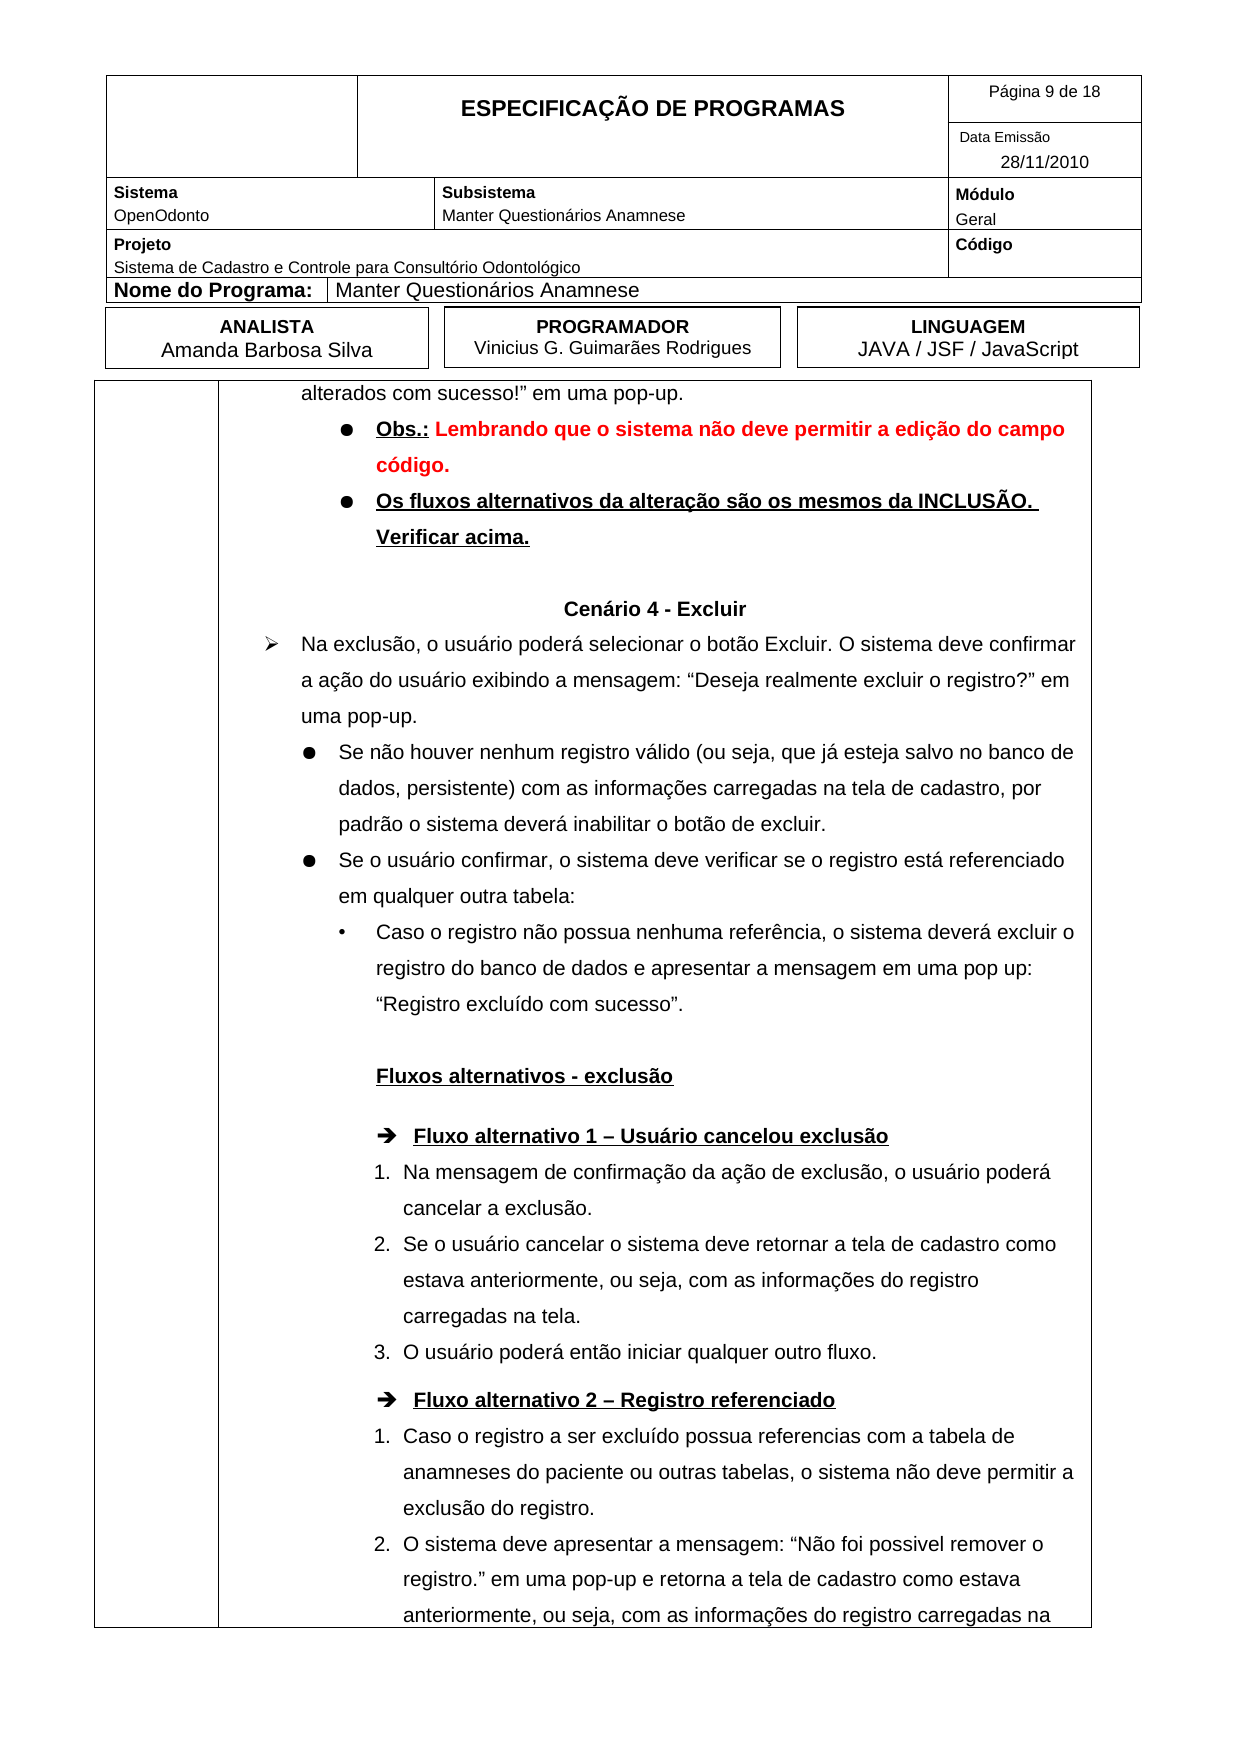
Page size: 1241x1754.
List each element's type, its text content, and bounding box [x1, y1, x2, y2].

table_header [95, 381, 218, 1627]
table_header Apresentar ao usuário a tela de cadastro de questionários de anamnese. Usuário. Tela principal – menu Cadastro – Anamnese - Questionário Fluxos Principais Obs. O Código do cadastro só será gerado após a inserção e não poderá ser alterado. Sistema apresenta a tela de cadastro de questionários com os campos: Código ( autoincremento gerado automaticamente pelo sistema) – campo inabilitado para edição Nome (campo livre obrigatório) – possui no mínimo 4 e no máximo 45 caracteres Descrição (campo livre) – possui no máximo 100 caracteres Fluxo Alternativo – Usuário não está logado no sistema Usuário clica na tela principal no menu Cadastro – Anamnese – Questionário. O sistema deverá filtrar as requisições de URL que contenham /cadastro/... verificando a autenticação do usuário. Caso o usuário esteja autenticado, a requisição prossegue normalmente. Caso o usuário não esteja autenticado, o sistema redireciona para tela de login, e após a autenticação, para a tela principal. Cenário 1 - Incluir Caso o usuário esteja efetuando um novo cadastro, após preencher os dados, ele seleciona o botão Salvar ou digitar a tecla “enter” (desde que o foco do cursor esteja no campo Nome – campo 'input'). O sistema persiste os dados no banco de dados e exibe mensagem de confirmação “Cadastro efetuado com sucesso”. Fluxos alternativos – inclusão: Fluxo Alternativo 1 – Usuário não preencheu os dados obrigatórios Ao selecionar o botão salvar, o sistema deverá primeiramente validar os campos obrigatórios. Se o sistema verificar que o campo obrigatório Nome não foi preenchido ou se contém conteúdo vazio (espaços). Sistema apresenta mensagem em uma pop up: “Campos obrigatórios não preenchidos.” e retorna a tela de cadastro. Caso o campo esteja nulo o sistema indica acima dos campos obrigatórios não preenchidos a mensagem: “* O valor esta nulo.” Caso o campo esteja com conteúdo vazio (espaços) o sistema indica acima dos campos a mensagem: “* O valor esta vazio.” Se mesmo removendo espaços excedentes o conteúdo do campo seja vazio (espaços) o sistema indica acima dos campos a mensagem: “* O valor tem conteúdo vazio.” Fluxo Alternativo 2 – Campos Preenchidos Inválidos Ao clicar no botão Salvar ou digitar a tecla “enter”, o sistema deverá validar se o campo Nome foi preenchido com valores válidos. Caso os campos não passem pelas verificações, o sistema deve apresentar a mensagem em uma pop up: “Campos inválidos.”, retornar a tela de cadastro e indicar acima dos campos a mensagem correspondente. Se o sistema verificar que o campo Nome não possui o mínimo necessário deverá apresentar a mensagem: “* Valor muito curto : Minímo exigido = 'mínimo definido'”. Se o sistema verificar que o campo possui mais que o máximo permitido deverá apresentar a mensagem: “Valor muito longo : Máximo permitido = 'máximo definido'”. Cenário 2 - Recuperar Caso o usuário esteja realizando uma busca, após selecionar o botão Pesquisa: Sistema apresenta uma tela modal com os filtros para pesquisa: Descrição Código Nome E uma tabela de resultados com no máximo (os primeiros) 1000 registros cadastrados, paginando a cada pelo menos 10 registros. A tabela de resultados deve conter as colunas: Código Nome Descrição O sistema deve apresentar uma barra de scroller (rolagem), com o número de páginas, permitindo ao usuário navegar para a próxima página, para a página anterior, para uma das páginas que esteja visualizando o número e para a última ou primeira página da listagem. O usuário poderá pesquisar com nenhum, um, ou mais filtros. Os resultados da busca devem ser apresentados na tela modal em uma tabela sempre se limitando a no máximo 1000 registros independente dos filtros aplicados e sempre paginando a cada 10 registros. Em todos os casos de busca o resultado da consulta, realizada no banco de dados, deverá conter apenas os campos que serão exibidos na tabela de resultados, ou seja nesse momento não serão recuperados relacionamentos e demais dados. Além de apresentar ao usuário a quantidade de resultados encontrados e o tempo de consulta em segundos. A pesquisa do filtro por descrição e nome será feita por 'like', ou seja, o usuário poderá digitar parte do nome para efetuar a busca. Caso mais de um filtro de pesquisa seja informado, a pesquisa associará logicamente os filtros de forma complementar, ou seja um filtro 'AND' outro filtro, combinando os dois ou mais valores para pesquisa. O usuário poderá clicar no botão Buscar ou digitar a tecla 'enter' do teclado para efetuar a busca. O foco do cursor deverá estar posicionado em algum campo 'input' da tela de pesquisa para que se possa acionar a busca por meio da tecla 'enter'. Em todos os casos de busca,quando em filtros do tipo 'input' não haverá diferenciação da caixa de texto (case-insensiteve) para filtrar as consultas. Fluxos alternativos – recuperação: Fluxo Alternativo 1 – Usuário não preencheu os dados da pesquisa Caso o usuário não preencha nenhum filtro para pesquisa e clique no botão Buscar da tela modal ou digite 'enter', o sistema deve apresentar todos os registros se limitando ao máximo de 1000, como foi especificado. Fluxo Alternativo 2 – Usuário preencheu os dados da pesquisa inapropriadamente Quando o usuário clicar no botão Buscar da tela modal ou digitar 'enter', o sistema deverá validar os campos: Filtro Descrição: Deverá ser informado no mínimo 3 caracteres e no máximo 45 caracteres para a busca. Caso o usuário informe menos do que 3 caracteres, apresentar a mensagem: “* Descrição = 'valor digitado' : Valor muito curto : Minímo exigido = 3” no canto superior esquerdo da tela modal. Caso usuário informe mais do que 45 caracteres, apresentar a mensagem: “* Descrição = 'valor digitado...' : Valor muito longo : Máximo permitido = 45” no canto superior esquerdo da tela modal. Não deverá ser apresentado todo o valor que o usuário digitou, apresentar somente 10 caracteres e colocar reticências. Filtro Código: Caso o usuário informe qualquer caractere alfanumérico, apresentar a mensagem: “* Código = 'valor digitado' : Não é um numero” no canto superior esquerdo da tela modal. Filtro Nome: Deverá ser informado no mínimo 3 caracteres e no máximo 100 caracteres para a busca. Caso o usuário informe menos do que 3 caracteres, apresentar a mensagem: “* Nome = 'valor digitado' : Valor muito curto : Minímo exigido = 3” no canto superior esquerdo da tela modal. Caso usuário informe mais do que 100 caracteres, apresentar a mensagem: “* Nome = 'valor digitado...' : Valor muito longo : Máximo permitido = 100” no canto superior esquerdo da tela modal. Não deverá ser apresentado todo o valor que o usuário digitou, apresentar somente 10 caracteres e colocar reticências. Fluxo Alternativo 3 – Usuário realiza nova busca Após preencher ou não os filtros da busca e clicar no botão Buscar da tela modal ou digitar 'enter', o sistema deverá apresentar os resultados da busca e permanecer na tela modal para que o usuário possa ou não realizar uma nova consulta. Fluxos de Exceção – recuperação: Fluxo de Exceção 1 – Usuário fecha a tela modal A partir do momento que a tela modal estiver aberta, o usuário poderá fechar a janela a qualquer momento clicando no 'x' da janela (localizado no cabeçalho, canto direito). O sistema deverá retornar a tela de cadastro. Caso o usuário feche a janela de pesquisa, o modal deverá guardar os dados já digitados e os resultados já apresentados até o momento em que o usuário saia da tela de cadastro. Fluxo de Exceção 2 – Usuário clica no botão Limpar da tela modal A partir do momento em que a tela modal estiver aberta, o usuário poderá clicar no botão Limpar da tela modal. Caso o usuário clique no botão, o sistema deverá limpar todos os valores dos filtros e da tabela de resultados. Caso o usuário esteja alterando ou excluindo um registro, primeiramente será iniciado o fluxo de recuperação. A partir da tela modal, com os resultados da pesquisa apresentados na tabela de resultados, o usuário poderá clicar em qualquer registro (uma linha da tabela), ou seja, na tabela de resultados cada linha (resultado/registro) deve ser um link no qual o usuário poderá, ao clicar, iniciar a ação de carregamento do registro escolhido. Quando o usuário clicar sob o registro, o sistema deve fechar a tela modal e carregar TODAS (inclusive relacionamentos e demais dados) as informações do registro escolhido na tela de cadastro. Caso o usuário esteja editando algum registro e inicie qualquer outro fluxo, sem selecionar o botão salvar, todos os dados alterados serão perdidos. Cenário 3 - Alterar Na alteração, o usuário poderá modificar os dados que desejar e selecionar o botão Salvar. O sistema deve persistir os dados e apresentar a mensagem: “Dados alterados com sucesso!” em uma pop-up. Obs.: Lembrando que o sistema não deve permitir a edição do campo código. Os fluxos alternativos da alteração são os mesmos da INCLUSÃO. Verificar acima. Cenário 4 - Excluir Na exclusão, o usuário poderá selecionar o botão Excluir. O sistema deve confirmar a ação do usuário exibindo a mensagem: “Deseja realmente excluir o registro?” em uma pop-up. Se não houver nenhum registro válido (ou seja, que já esteja salvo no banco de dados, persistente) com as informações carregadas na tela de cadastro, por padrão o sistema deverá inabilitar o botão de excluir. Se o usuário confirmar, o sistema deve verificar se o registro está referenciado em qualquer outra tabela: Caso o registro não possua nenhuma referência, o sistema deverá excluir o registro do banco de dados e apresentar a mensagem em uma pop up: “Registro excluído com sucesso”. Fluxos alternativos - exclusão Fluxo alternativo 1 – Usuário cancelou exclusão Na mensagem de confirmação da ação de exclusão, o usuário poderá cancelar a exclusão. Se o usuário cancelar o sistema deve retornar a tela de cadastro como estava anteriormente, ou seja, com as informações do registro carregadas na tela. O usuário poderá então iniciar qualquer outro fluxo. Fluxo alternativo 2 – Registro referenciado Caso o registro a ser excluído possua referencias com a tabela de anamneses do paciente ou outras tabelas, o sistema não deve permitir a exclusão do registro. O sistema deve apresentar a mensagem: “Não foi possivel remover o registro.” em uma pop-up e retorna a tela de cadastro como estava anteriormente, ou seja, com as informações do registro carregadas na tela. O usuário poderá iniciar qualquer outro fluxo. Cenário 5 - Cancelar Caso o usuário selecione o botão cancelar, o sistema deverá limpar todos os campos preenchidos e permanecer na tela de cadastro. Cenário 6 – Adicionar Questão Caso o usuário deseje associar registro(s) ao cadastro do questionário, na aba de Questões o usuário poderá selecionar o link Adicionar Questão. Quando o usuário clicar no link, o sistema deverá apresentar uma tela modal de pesquisa com os campos de filtro: Código Questão E uma tabela de resultados com no máximo (os primeiros) 1000 registros cadastrados, paginando a cada pelo menos 10 registros. A tabela de resultados deve conter as colunas: Uma coluna de check box, para que o usuário possa selecionar os registros que deseja associar. Código Questão O sistema deve apresentar uma barra de scroller (rolagem), com o número de páginas, permitindo ao usuário navegar para a próxima página, para a página anterior, para uma das páginas que esteja visualizando o número e para a última ou primeira página da listagem. O usuário poderá pesquisar com nenhum, um, ou mais filtros. Os resultados da busca devem ser apresentados na tela modal em uma tabela sempre se limitando a no máximo 1000 registros independente dos filtros aplicados e sempre paginando a cada 10 registros. Em todos os casos de busca o resultado da consulta, realizada no banco de dados, deverá conter apenas os campos que serão exibidos na tabela de resultados, ou seja nesse momento não serão recuperados relacionamentos e demais dados. Além de apresentar ao usuário a quantidade de resultados encontrados e o tempo de consulta em segundos. A pesquisa do filtro por questão será feita por 'like', ou seja, o usuário poderá digitar parte do nome para efetuar a busca. Caso mais de um filtro de pesquisa seja informado, a pesquisa associará logicamente os filtros de forma complementar, ou seja um filtro 'AND' outro filtro, combinando os dois ou mais valores para pesquisa. O usuário poderá clicar no botão Buscar ou digitar a tecla 'enter' do teclado para efetuar a busca. O foco do cursor deverá estar posicionado em algum campo 'input' da tela de pesquisa para que se possa acionar a busca por meio da tecla 'enter'. Em todos os casos de busca,quando em filtros do tipo 'input' não haverá diferenciação da caixa de texto (case-insensiteve) para filtrar as consultas. Para associar o(s) registro(s) o usuário poderá selecionar a check box que deseja ou clicar na linha. Caso clique na linha do registro, o sistema deverá marcar a check box. Depois de selecionados os registros desejados, o usuário deverá selecionar o botão Associar da tela modal. O sistema deverá adicionar visualmente os registros selecionados a tabela de questões associadas do questionário. Fluxos alternativos – associação: Fluxo Alternativo 1 – Usuário não preencheu os dados da pesquisa Caso o usuário não preencha nenhum filtro para pesquisa e clique no botão Buscar da tela modal ou digite 'enter', o sistema deve apresentar todos os registros se limitando ao máximo de 1000, como foi especificado. Fluxo Alternativo 2 – Usuário preencheu os dados da pesquisa inapropriadamente Quando o usuário clicar no botão Buscar da tela modal ou digitar 'enter', o sistema deverá validar os campos: Filtro Código: Caso o usuário informe qualquer caractere alfanumérico, apresentar a mensagem: “* Código = 'valor digitado' : Não é um numero” no canto superior esquerdo da tela modal. Filtro Questão: Deverá ser informado no mínimo 3 caracteres e no máximo 300 caracteres para a busca. Caso o usuário informe menos do que 3 caracteres, apresentar a mensagem: “* Questão = 'valor digitado' : Valor muito curto : Minímo exigido = 3” no canto superior esquerdo da tela modal. Caso o usuário informe mais do que 150 caracteres, apresentar a mensagem: “* Questão = 'valor digitado...' : Valor muito longo : Máximo permitido = 300” no canto superior esquerdo da tela modal. Não deverá ser apresentado todo o valor que o usuário digitou, apresentar somente 10 caracteres e colocar reticências. Fluxo Alternativo 3 – Usuário seleciona registro já associado Caso o usuário selecione registro(s) que já está(am) associado(s) ao cadastro e clique no botão Associar da tela modal: Caso o usuário selecione questões que já estam vinculadas ao questionário em questão, o sistema retornará a tela de cadastro sem fazer nada. Fluxo Alternativo 4 - Usuário seleciona botão Associar sem selecionar nenhum registro Caso o usuário clique no botão associar da tela modal sem selecionar nenhum registro, o sistema deverá retornar a tela de cadastro sem fazer nada. Fluxo Alternativo 5 – Usuário realiza nova busca Após preencher ou não os filtros da busca e clicar no botão Buscar da tela modal ou digitar 'enter', o sistema deverá apresentar os resultados da busca e permanecer na tela modal para que o usuário possa ou não realizar uma nova consulta. Fluxos de exceção do cenário de associação são os mesmos do cenário de Recuperação – Verificar acima. Cenário 7 – Alterar Disposição das Questões Após associadas a um registro de questionário (visualmente ou salvas no banco de dados), o usuário poderá alterar a disposição das questões no questionário. O usuário poderá selecionar uma ou mais questões na tabela de associados pelo uso do ctrl ou shift. Após selecionado(s) o usuário terá as opções: “First”: mover a(s) questão(ões) selecionada(s) para a(s) primeira(s) do questionário. “Up”: mover a(s) questão(ões) selecionada(s) acima da questão anterior. “Down”: mover a(s) questão(ões) selecionada(s) abaixo da questão inferior. “Last”: mover a(s) questão(ões) selecionada(s) para a(s) última(s) do questionário. O sistema deve apresentar as questões conforme a organização do usuário. As alterações serão relizadas apenas visualmente, só serão realmente salvas quando o usuário selecionar o botão salvar da tela de cadastro do questionário. Fluxos alternativos – alterar disposição das questões: Fluxo Alternativo 1 – Usuário remove registro visualmente da tabela de associados O usuário também poderá localizar na tabela de associados a questão que deseja remover do questionário que está sendo inserido ou editado ou excluído. Na tabela de associados, ao lado de cada registro, deve conter um “x”. Caso o usuário deseje a exclusão do registro visualmente da tabela, deverá selecionar o “x” respectivo ao registro que deseja remover. O sistema deverá remover o registro visualmente da tabela de associados. [219, 381, 1091, 1627]
